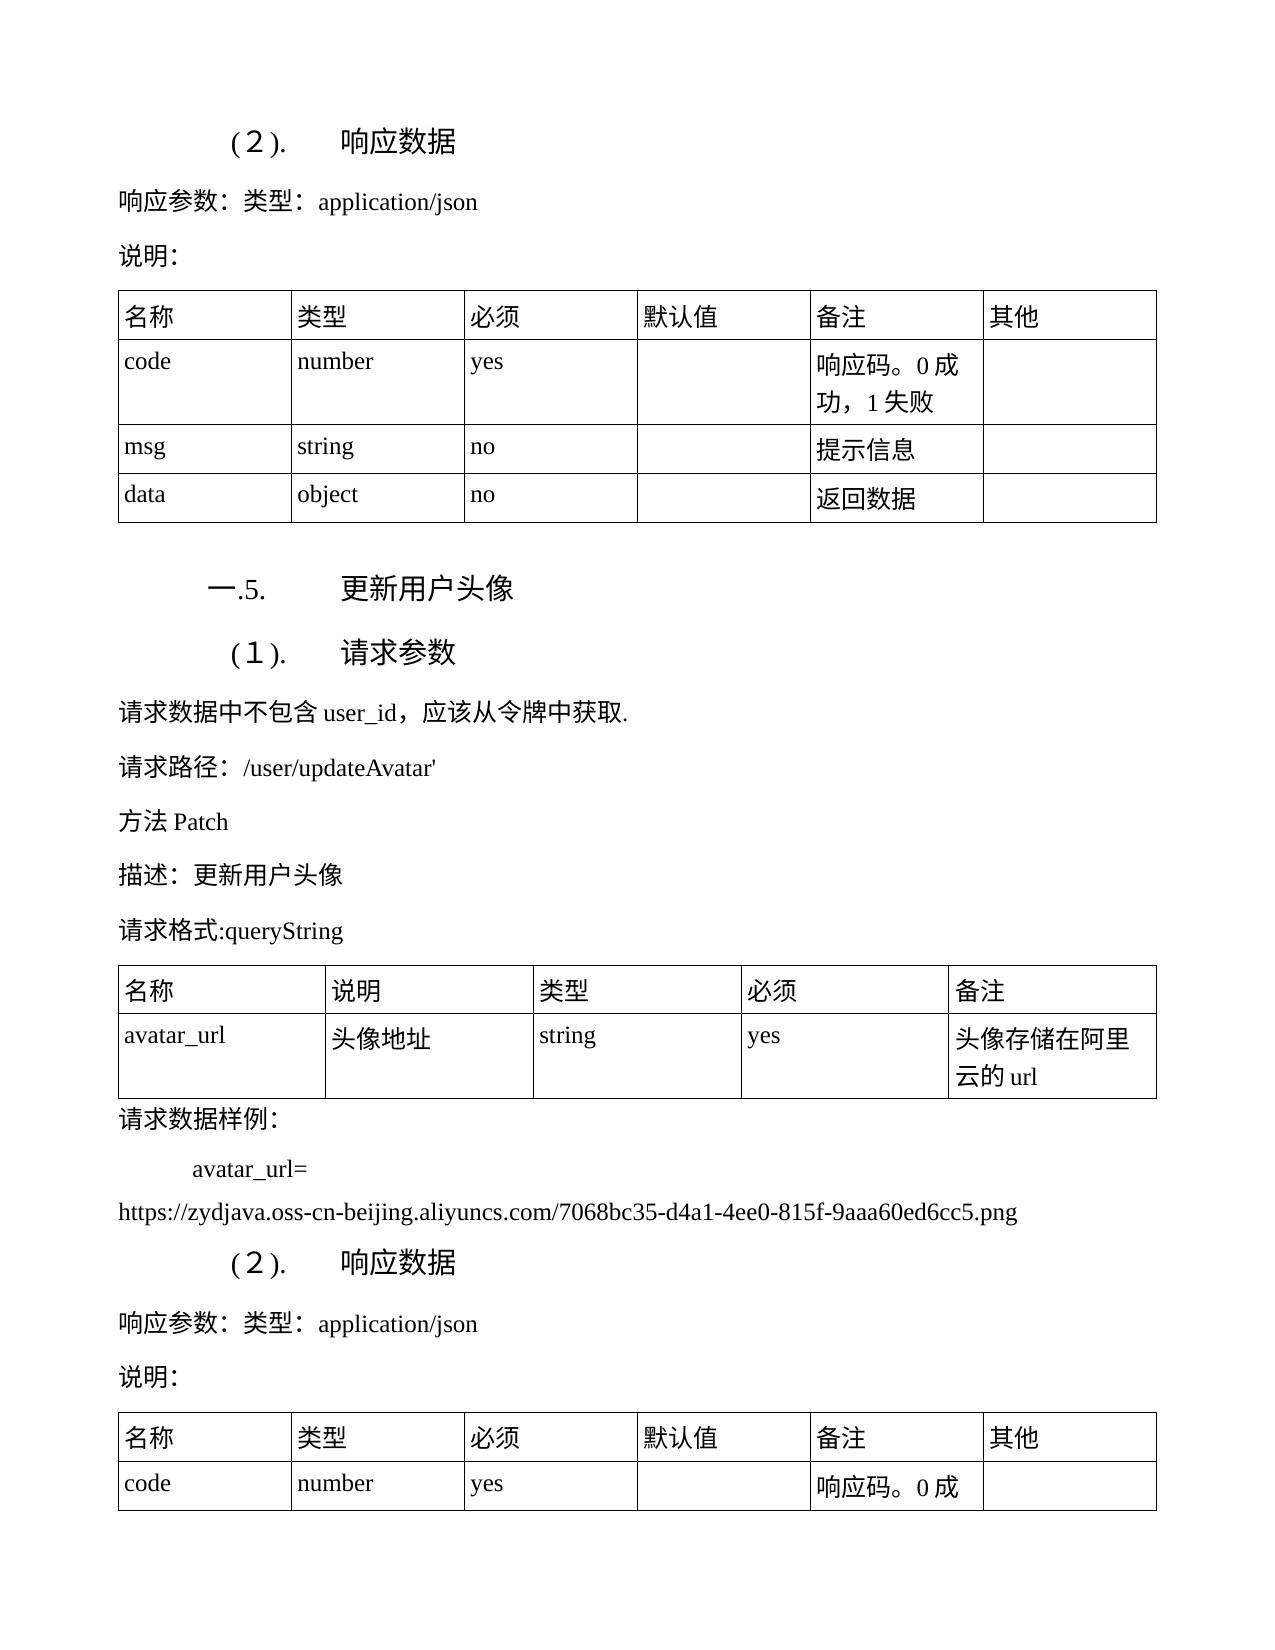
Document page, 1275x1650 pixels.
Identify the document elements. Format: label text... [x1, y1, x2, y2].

table_cell [984, 425, 1156, 473]
table_header 备注 [811, 1413, 983, 1461]
text avatar_url= [118, 1154, 1157, 1182]
table_cell 头像存储在阿里云的url [949, 1014, 1156, 1098]
table_header 类型 [292, 1413, 464, 1461]
table_cell [638, 340, 810, 424]
table_header 必须 [465, 291, 637, 339]
text 响应参数：类型：application/json [118, 182, 1157, 218]
table_cell 头像地址 [326, 1014, 533, 1098]
text 请求数据中不包含user_id，应该从令牌中获取. [118, 693, 1157, 729]
table_header 备注 [949, 966, 1156, 1013]
table_header 名称 [119, 1413, 291, 1461]
table_cell [638, 425, 810, 473]
table_cell yes [465, 1462, 637, 1509]
table_header 名称 [119, 291, 291, 339]
subtitle 请求参数 [231, 629, 1157, 671]
table_cell yes [742, 1014, 948, 1098]
table_cell 提示信息 [811, 425, 983, 473]
table_cell no [465, 425, 637, 473]
table_cell [638, 1462, 810, 1509]
text 响应参数：类型：application/json [118, 1303, 1157, 1339]
subtitle 更新用户头像 [193, 566, 1157, 608]
table_cell code [119, 1462, 291, 1509]
table_cell number [292, 1462, 464, 1509]
table_cell 响应码。0成功，1失败 [811, 340, 983, 424]
table_cell number [292, 340, 464, 424]
table_cell [984, 340, 1156, 424]
text 说明： [118, 1358, 1157, 1394]
table_cell data [119, 474, 291, 522]
table_header 必须 [742, 966, 948, 1013]
table_cell code [119, 340, 291, 424]
table_cell [638, 474, 810, 522]
table_cell string [292, 425, 464, 473]
table_cell [984, 1462, 1156, 1509]
table_header 其他 [984, 291, 1156, 339]
subtitle 响应数据 [231, 1240, 1157, 1282]
table_cell no [465, 474, 637, 522]
text 请求路径：/user/updateAvatar' [118, 747, 1157, 783]
table_cell 返回数据 [811, 474, 983, 522]
table_header 必须 [465, 1413, 637, 1461]
table_cell yes [465, 340, 637, 424]
table_header 默认值 [638, 1413, 810, 1461]
text https://zydjava.oss-cn-beijing.aliyuncs.com/7068bc35-d4a1-4ee0-815f-9aaa60ed6cc5.png [118, 1197, 1157, 1226]
table_header 说明 [326, 966, 533, 1013]
table_header 类型 [292, 291, 464, 339]
text 说明： [118, 236, 1157, 272]
table_header 类型 [534, 966, 741, 1013]
text 方法Patch [118, 801, 1157, 838]
table_header 名称 [119, 966, 325, 1013]
subtitle 响应数据 [231, 118, 1157, 160]
table_cell msg [119, 425, 291, 473]
table_cell [984, 474, 1156, 522]
table_header 其他 [984, 1413, 1156, 1461]
table_header 备注 [811, 291, 983, 339]
text 描述：更新用户头像 [118, 856, 1157, 892]
table_cell string [534, 1014, 741, 1098]
table_header 默认值 [638, 291, 810, 339]
table_cell object [292, 474, 464, 522]
text 请求格式:queryString [118, 910, 1157, 946]
table_cell avatar_url [119, 1014, 325, 1098]
table_cell 响应码。0成 [811, 1462, 983, 1509]
text 请求数据样例： [118, 1099, 1157, 1136]
